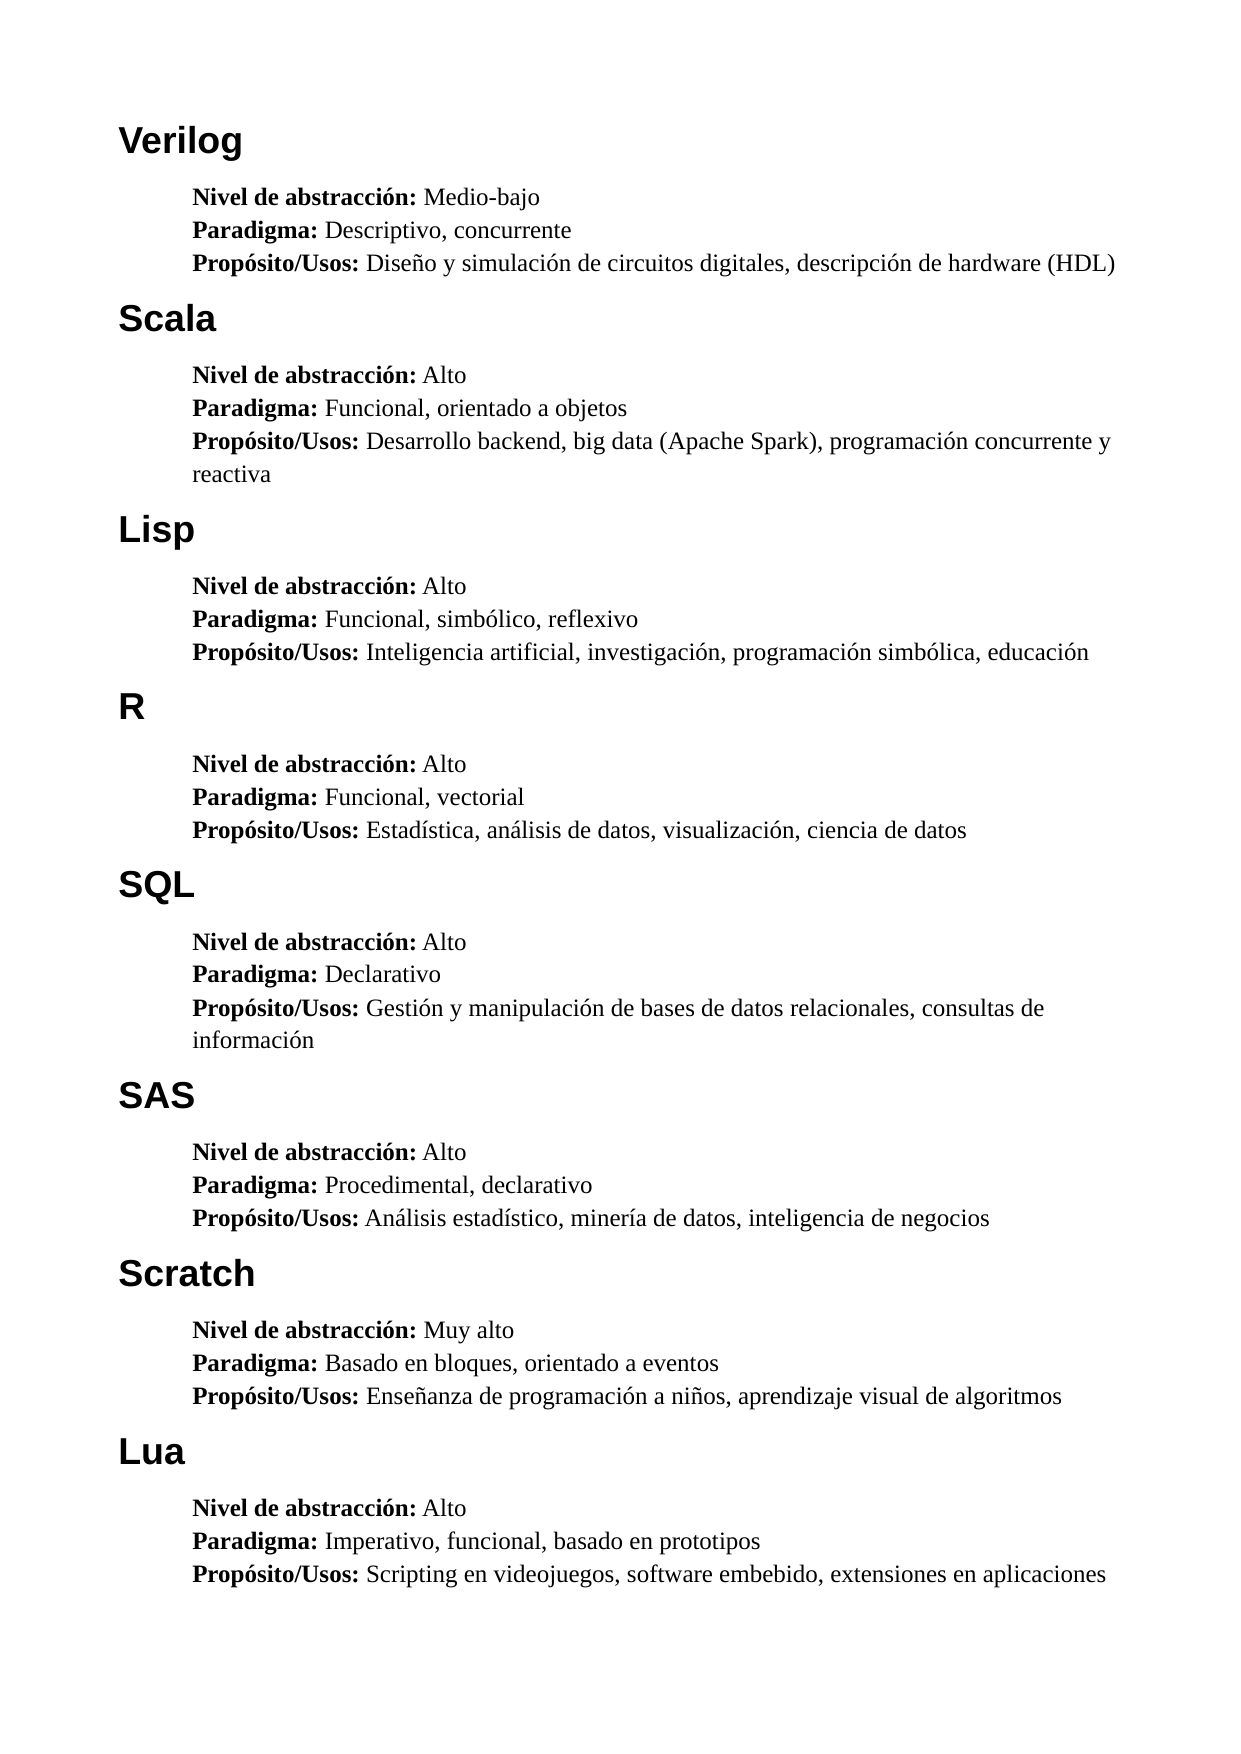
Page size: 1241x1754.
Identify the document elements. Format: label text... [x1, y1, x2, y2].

text Nivel de abstracción: Alto Paradigma: Funcional, simbólico, reflexivo Propósito/Usos: Inteligencia artificial, investigación, programación simbólica, educación [118, 571, 1122, 666]
subtitle Lisp [118, 507, 1122, 550]
subtitle Scala [118, 296, 1122, 339]
text Nivel de abstracción: Muy alto Paradigma: Basado en bloques, orientado a eventos Propósito/Usos: Enseñanza de programación a niños, aprendizaje visual de algoritmos [118, 1315, 1122, 1410]
subtitle Verilog [118, 118, 1122, 161]
text Nivel de abstracción: Alto Paradigma: Procedimental, declarativo Propósito/Usos: Análisis estadístico, minería de datos, inteligencia de negocios [118, 1137, 1122, 1232]
subtitle SQL [118, 862, 1122, 906]
text Nivel de abstracción: Alto Paradigma: Funcional, orientado a objetos Propósito/Usos: Desarrollo backend, big data (Apache Spark), programación concurrente y reactiva [118, 360, 1122, 488]
subtitle SAS [118, 1073, 1122, 1116]
text Nivel de abstracción: Alto Paradigma: Imperativo, funcional, basado en prototipos Propósito/Usos: Scripting en videojuegos, software embebido, extensiones en aplicaciones [118, 1493, 1122, 1588]
text Nivel de abstracción: Alto Paradigma: Declarativo Propósito/Usos: Gestión y manipulación de bases de datos relacionales, consultas de información [118, 927, 1122, 1054]
text Nivel de abstracción: Alto Paradigma: Funcional, vectorial Propósito/Usos: Estadística, análisis de datos, visualización, ciencia de datos [118, 749, 1122, 843]
subtitle R [118, 684, 1122, 728]
subtitle Scratch [118, 1251, 1122, 1294]
text Nivel de abstracción: Medio-bajo Paradigma: Descriptivo, concurrente Propósito/Usos: Diseño y simulación de circuitos digitales, descripción de hardware (HDL) [118, 182, 1122, 277]
subtitle Lua [118, 1429, 1122, 1472]
